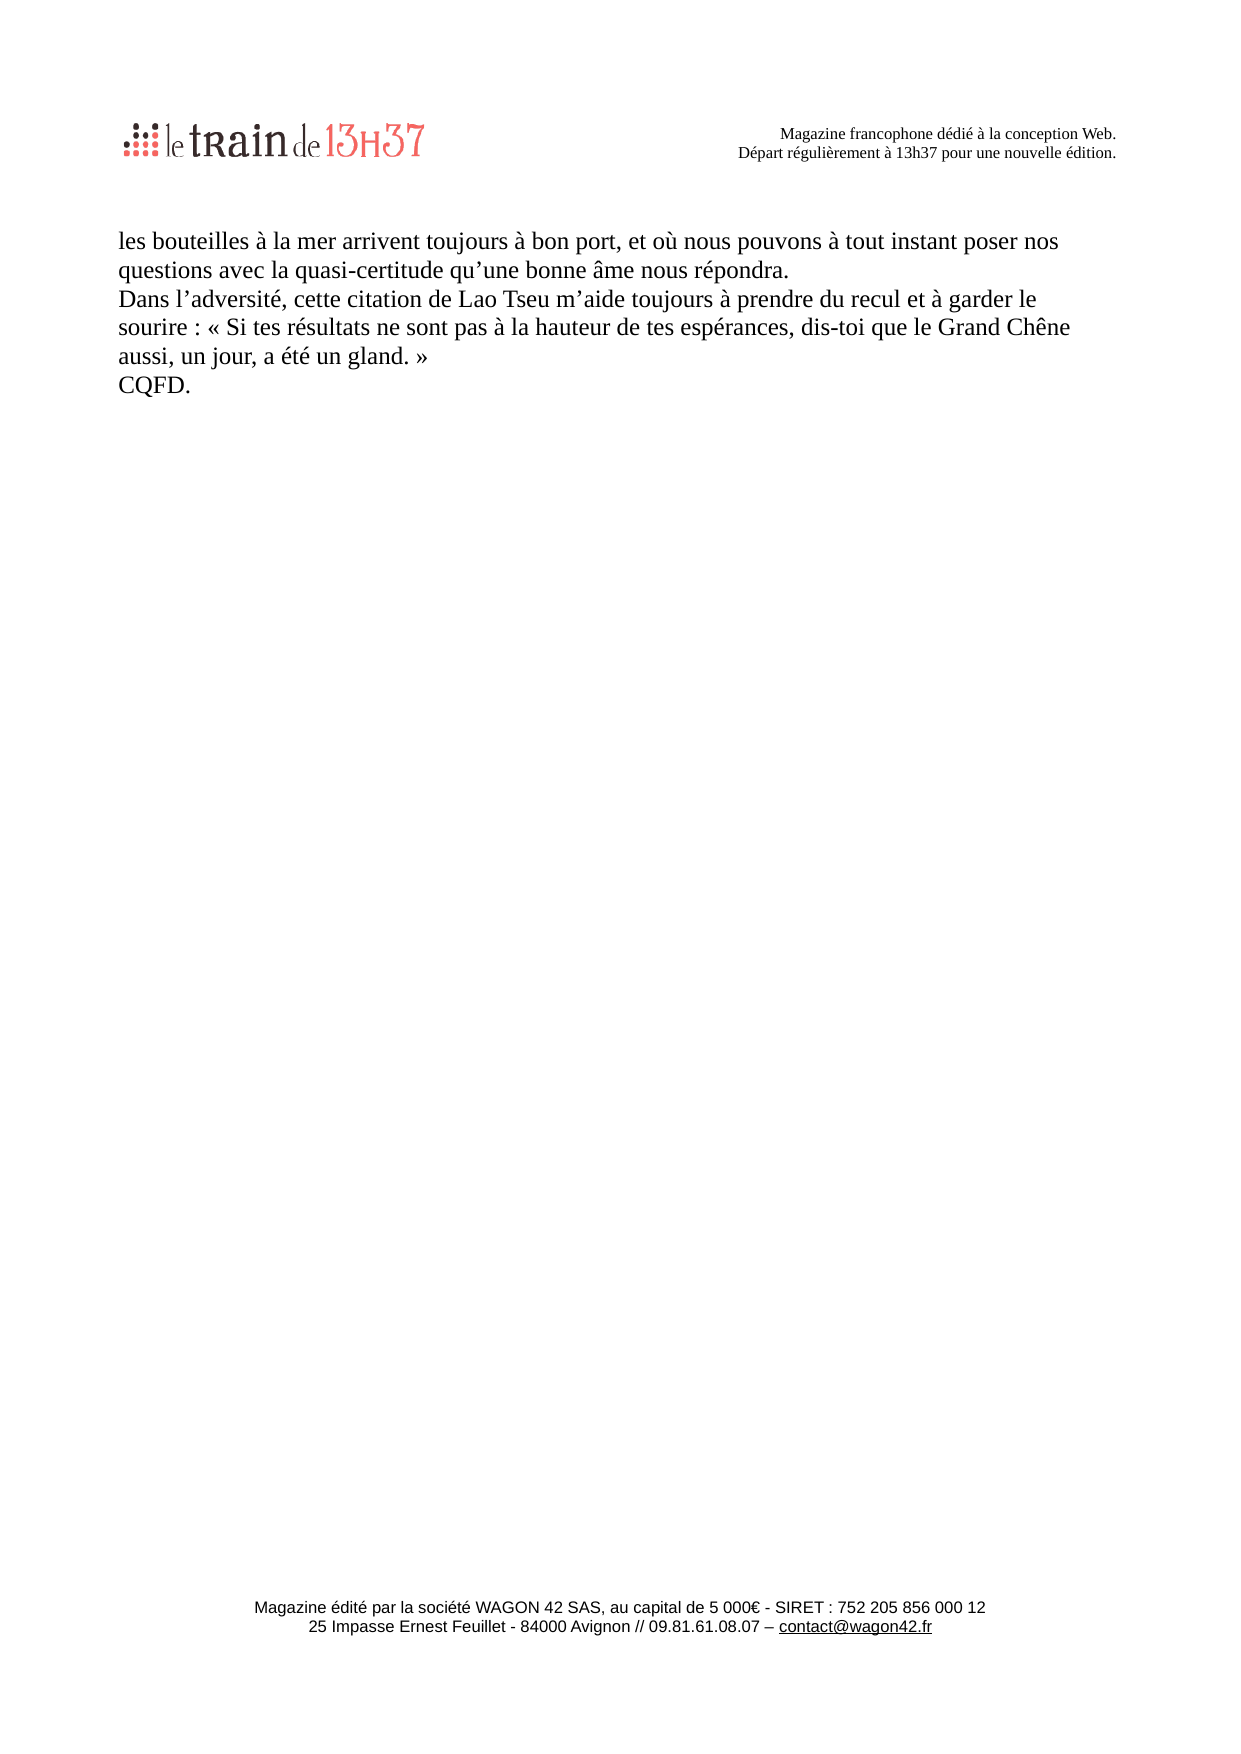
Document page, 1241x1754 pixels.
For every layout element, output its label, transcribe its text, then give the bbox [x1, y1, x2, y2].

text les bouteilles à la mer arrivent toujours à bon port, et où nous pouvons à tout instant poser nos questions avec la quasi-certitude qu’une bonne âme nous répondra. [118, 226, 1122, 284]
text Dans l’adversité, cette citation de Lao Tseu m’aide toujours à prendre du recul et à garder le sourire : « Si tes résultats ne sont pas à la hauteur de tes espérances, dis-toi que le Grand Chêne aussi, un jour, a été un gland. » CQFD. [118, 284, 1122, 399]
picture [123, 123, 425, 157]
